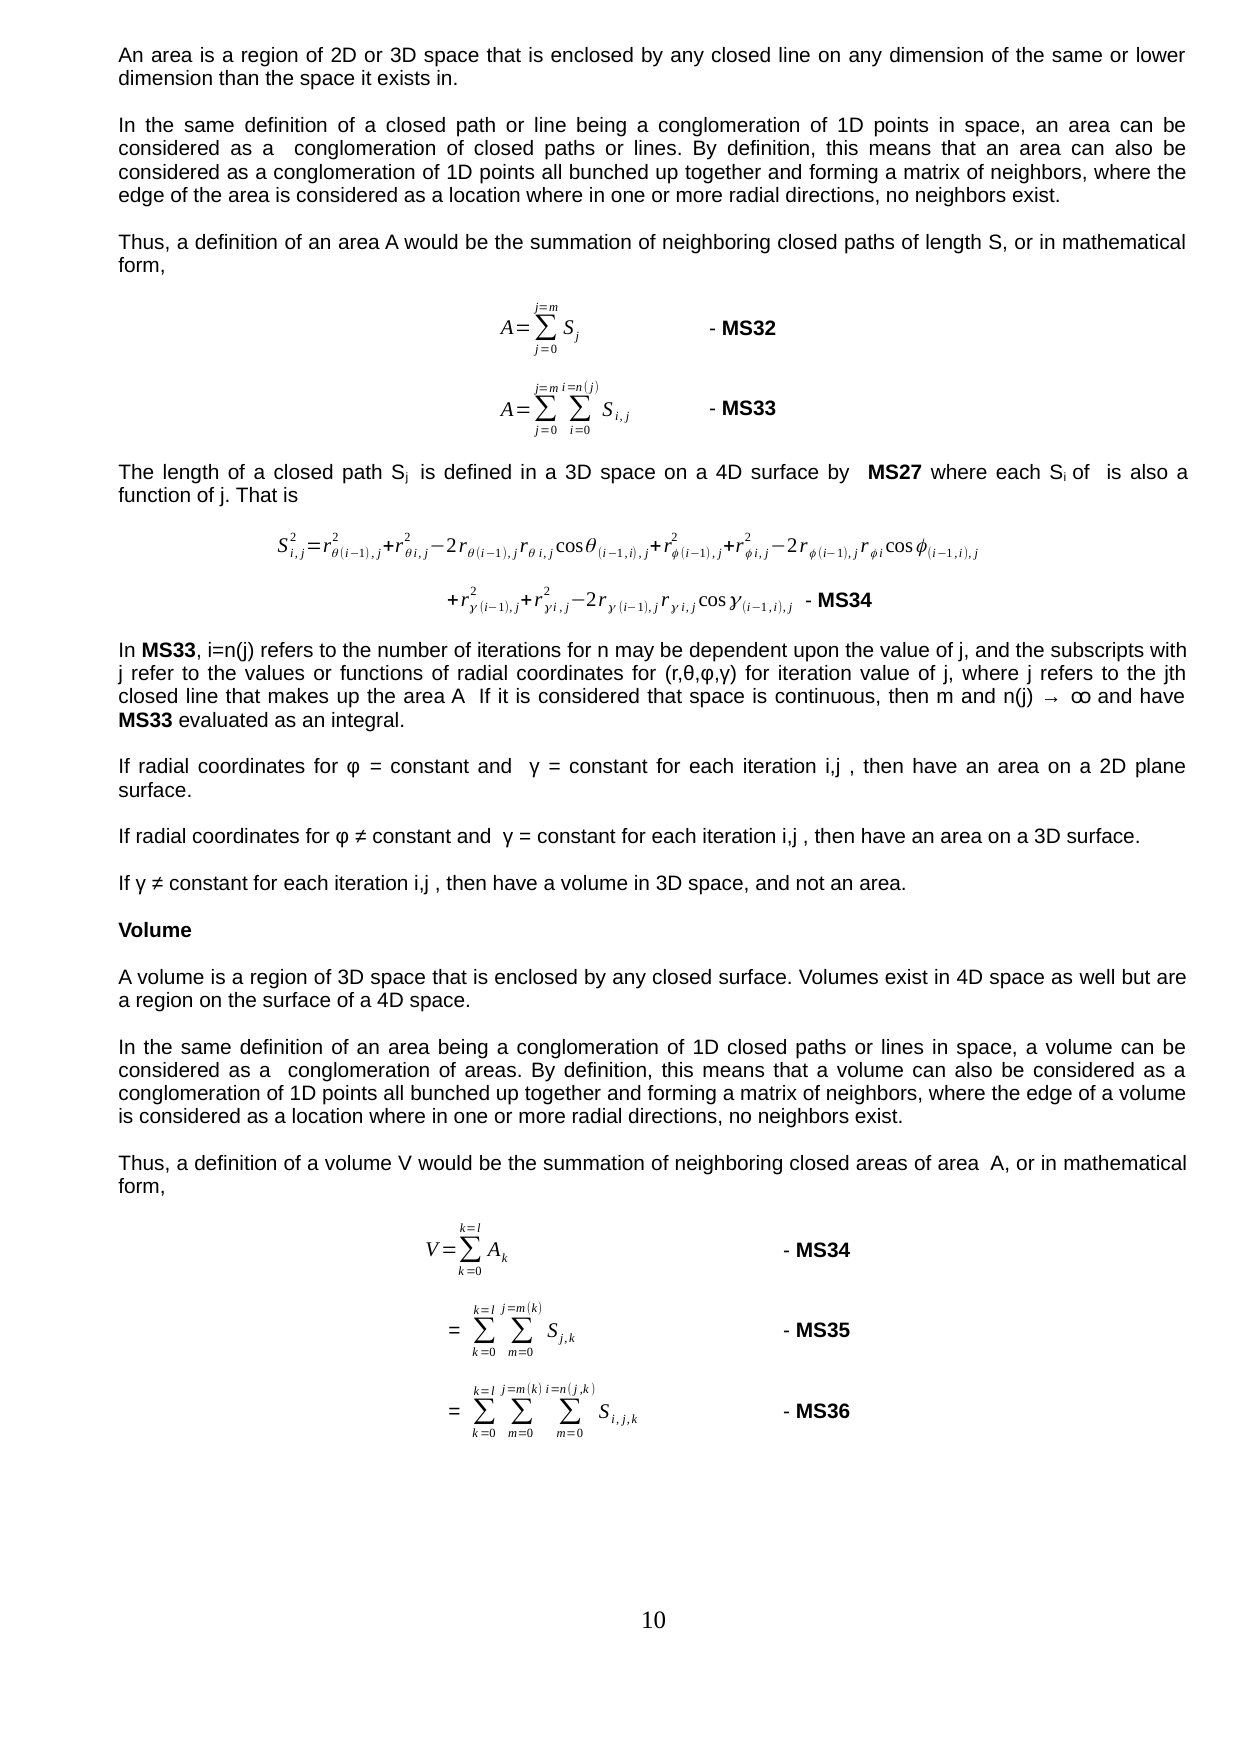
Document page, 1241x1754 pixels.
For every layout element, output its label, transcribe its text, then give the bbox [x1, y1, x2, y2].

text Volume [118, 918, 1188, 942]
text If γ ≠ constant for each iteration i,j , then have a volume in 3D space, and not an area. [118, 872, 1188, 895]
text - MS34 [118, 1222, 1188, 1278]
text In the same definition of an area being a conglomeration of 1D closed paths or lines in space, a volume can be considered as a conglomeration of areas. By definition, this means that a volume can also be considered as a conglomeration of 1D points all bunched up together and forming a matrix of neighbors, where the edge of a volume is considered as a location where in one or more radial directions, no neighbors exist. [118, 1035, 1188, 1128]
text An area is a region of 2D or 3D space that is enclosed by any closed line on any dimension of the same or lower dimension than the space it exists in. [118, 44, 1188, 90]
text If radial coordinates for φ = constant and γ = constant for each iteration i,j , then have an area on a 2D plane surface. [118, 755, 1188, 801]
text The length of a closed path Sj is defined in a 3D space on a 4D surface by MS27 where each Si of is also a function of j. That is [118, 461, 1188, 507]
text A volume is a region of 3D space that is enclosed by any closed surface. Volumes exist in 4D space as well but are a region on the surface of a 4D space. [118, 965, 1188, 1012]
text - MS34 [118, 585, 1188, 615]
text If radial coordinates for φ ≠ constant and γ = constant for each iteration i,j , then have an area on a 3D surface. [118, 825, 1188, 848]
text Thus, a definition of an area A would be the summation of neighboring closed paths of length S, or in mathematical form, [118, 230, 1188, 277]
text Thus, a definition of a volume V would be the summation of neighboring closed areas of area A, or in mathematical form, [118, 1152, 1188, 1198]
text = - MS36 [118, 1382, 1188, 1440]
text - MS32 [118, 300, 1188, 356]
text - MS33 [118, 380, 1188, 437]
text In MS33, i=n(j) refers to the number of iterations for n may be dependent upon the value of j, and the subscripts with j refer to the values or functions of radial coordinates for (r,θ,φ,γ) for iteration value of j, where j refers to the jth closed line that makes up the area A If it is considered that space is continuous, then m and n(j) → ꝏ and have MS33 evaluated as an integral. [118, 638, 1188, 731]
text In the same definition of a closed path or line being a conglomeration of 1D points in space, an area can be considered as a conglomeration of closed paths or lines. By definition, this means that an area can also be considered as a conglomeration of 1D points all bunched up together and forming a matrix of neighbors, where the edge of the area is considered as a location where in one or more radial directions, no neighbors exist. [118, 114, 1188, 207]
text = - MS35 [118, 1302, 1188, 1359]
